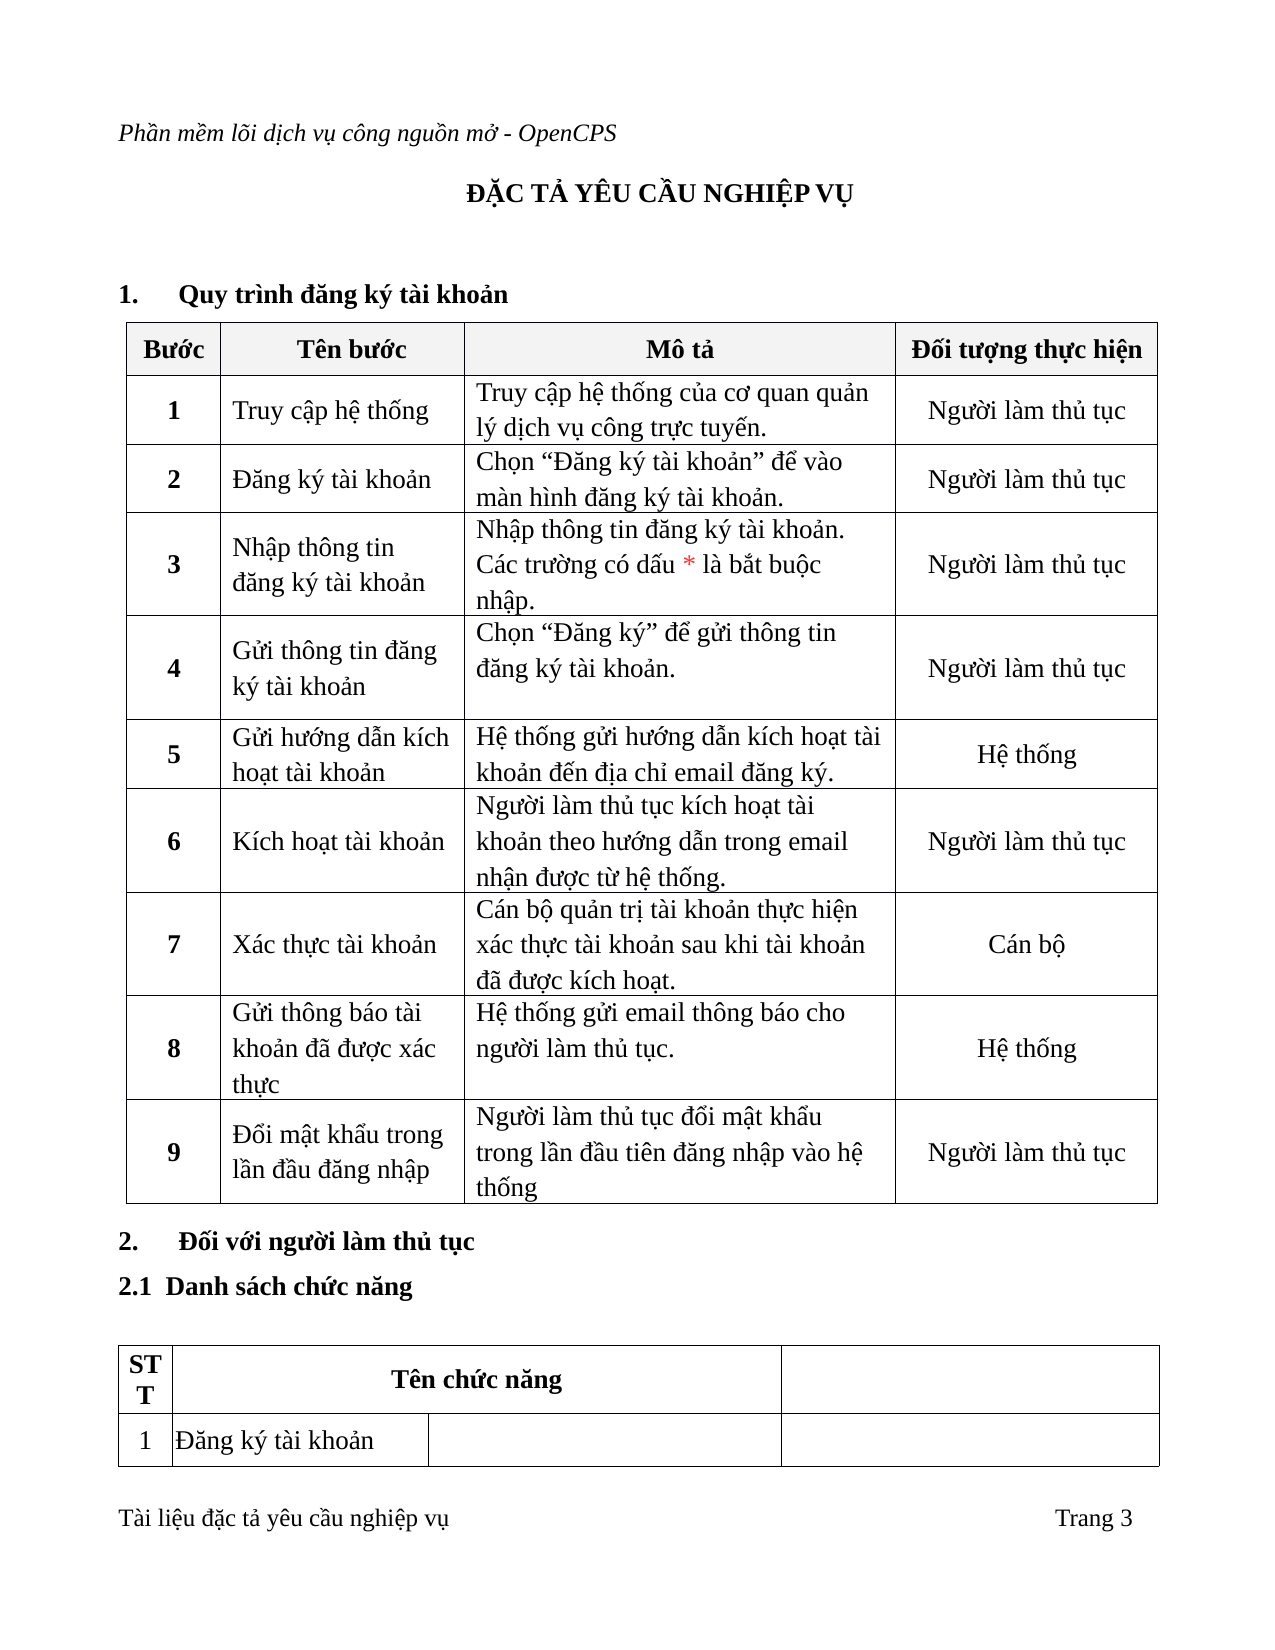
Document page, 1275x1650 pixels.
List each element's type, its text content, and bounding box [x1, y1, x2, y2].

table_cell Đăng ký tài khoản [173, 1414, 428, 1466]
table_header [782, 1346, 1159, 1413]
table_cell 1 [127, 376, 220, 444]
table_cell Người làm thủ tục [896, 513, 1157, 615]
table_cell [429, 1414, 781, 1466]
table_cell 5 [127, 720, 220, 788]
table_cell Truy cập hệ thống [221, 376, 464, 444]
table_cell 4 [127, 616, 220, 719]
table_cell 6 [127, 789, 220, 892]
table_cell [782, 1414, 1159, 1466]
table_cell Gửi thông tin đăng ký tài khoản [221, 616, 464, 719]
table_cell Đăng ký tài khoản [221, 445, 464, 512]
table_cell Nhập thông tin đăng ký tài khoản. Các trường có dấu * là bắt buộc nhập. [465, 513, 895, 615]
table_cell Người làm thủ tục [896, 376, 1157, 444]
table_cell Chọn “Đăng ký” để gửi thông tin đăng ký tài khoản. [465, 616, 895, 719]
table_cell 8 [127, 996, 220, 1099]
table_cell Hệ thống [896, 996, 1157, 1099]
subtitle Quy trình đăng ký tài khoản [118, 279, 1157, 310]
table_header Đối tượng thực hiện [896, 323, 1157, 375]
table_cell 1 [119, 1414, 172, 1466]
table_cell Người làm thủ tục [896, 789, 1157, 892]
table_cell Nhập thông tin đăng ký tài khoản [221, 513, 464, 615]
table_cell Hệ thống gửi email thông báo cho người làm thủ tục. [465, 996, 895, 1099]
table_cell Cán bộ [896, 893, 1157, 995]
table_cell 2 [127, 445, 220, 512]
table_cell Xác thực tài khoản [221, 893, 464, 995]
table_cell Truy cập hệ thống của cơ quan quản lý dịch vụ công trực tuyến. [465, 376, 895, 444]
table_cell Hệ thống gửi hướng dẫn kích hoạt tài khoản đến địa chỉ email đăng ký. [465, 720, 895, 788]
table_cell Người làm thủ tục [896, 445, 1157, 512]
table_header Mô tả [465, 323, 895, 375]
table_cell 7 [127, 893, 220, 995]
table_cell Kích hoạt tài khoản [221, 789, 464, 892]
table_cell Gửi hướng dẫn kích hoạt tài khoản [221, 720, 464, 788]
table_cell Gửi thông báo tài khoản đã được xác thực [221, 996, 464, 1099]
subtitle Đối với người làm thủ tục [118, 1224, 1157, 1256]
table_cell Hệ thống [896, 720, 1157, 788]
table_cell Người làm thủ tục kích hoạt tài khoản theo hướng dẫn trong email nhận được từ hệ thống. [465, 789, 895, 892]
table_header Tên chức năng [173, 1346, 781, 1413]
subtitle ĐẶC TẢ YÊU CẦU NGHIỆP VỤ [118, 177, 1157, 208]
table_cell Đổi mật khẩu trong lần đầu đăng nhập [221, 1100, 464, 1203]
table_cell 9 [127, 1100, 220, 1203]
table_header Tên bước [221, 323, 464, 375]
table_cell Người làm thủ tục [896, 1100, 1157, 1203]
table_cell Cán bộ quản trị tài khoản thực hiện xác thực tài khoản sau khi tài khoản đã được kích hoạt. [465, 893, 895, 995]
table_cell Người làm thủ tục [896, 616, 1157, 719]
table_cell Người làm thủ tục đổi mật khẩu trong lần đầu tiên đăng nhập vào hệ thống [465, 1100, 895, 1203]
table_cell Chọn “Đăng ký tài khoản” để vào màn hình đăng ký tài khoản. [465, 445, 895, 512]
table_header Bước [127, 323, 220, 375]
table_header STT [119, 1346, 172, 1413]
subtitle 2.1 Danh sách chức năng [118, 1270, 1157, 1301]
table_cell 3 [127, 513, 220, 615]
